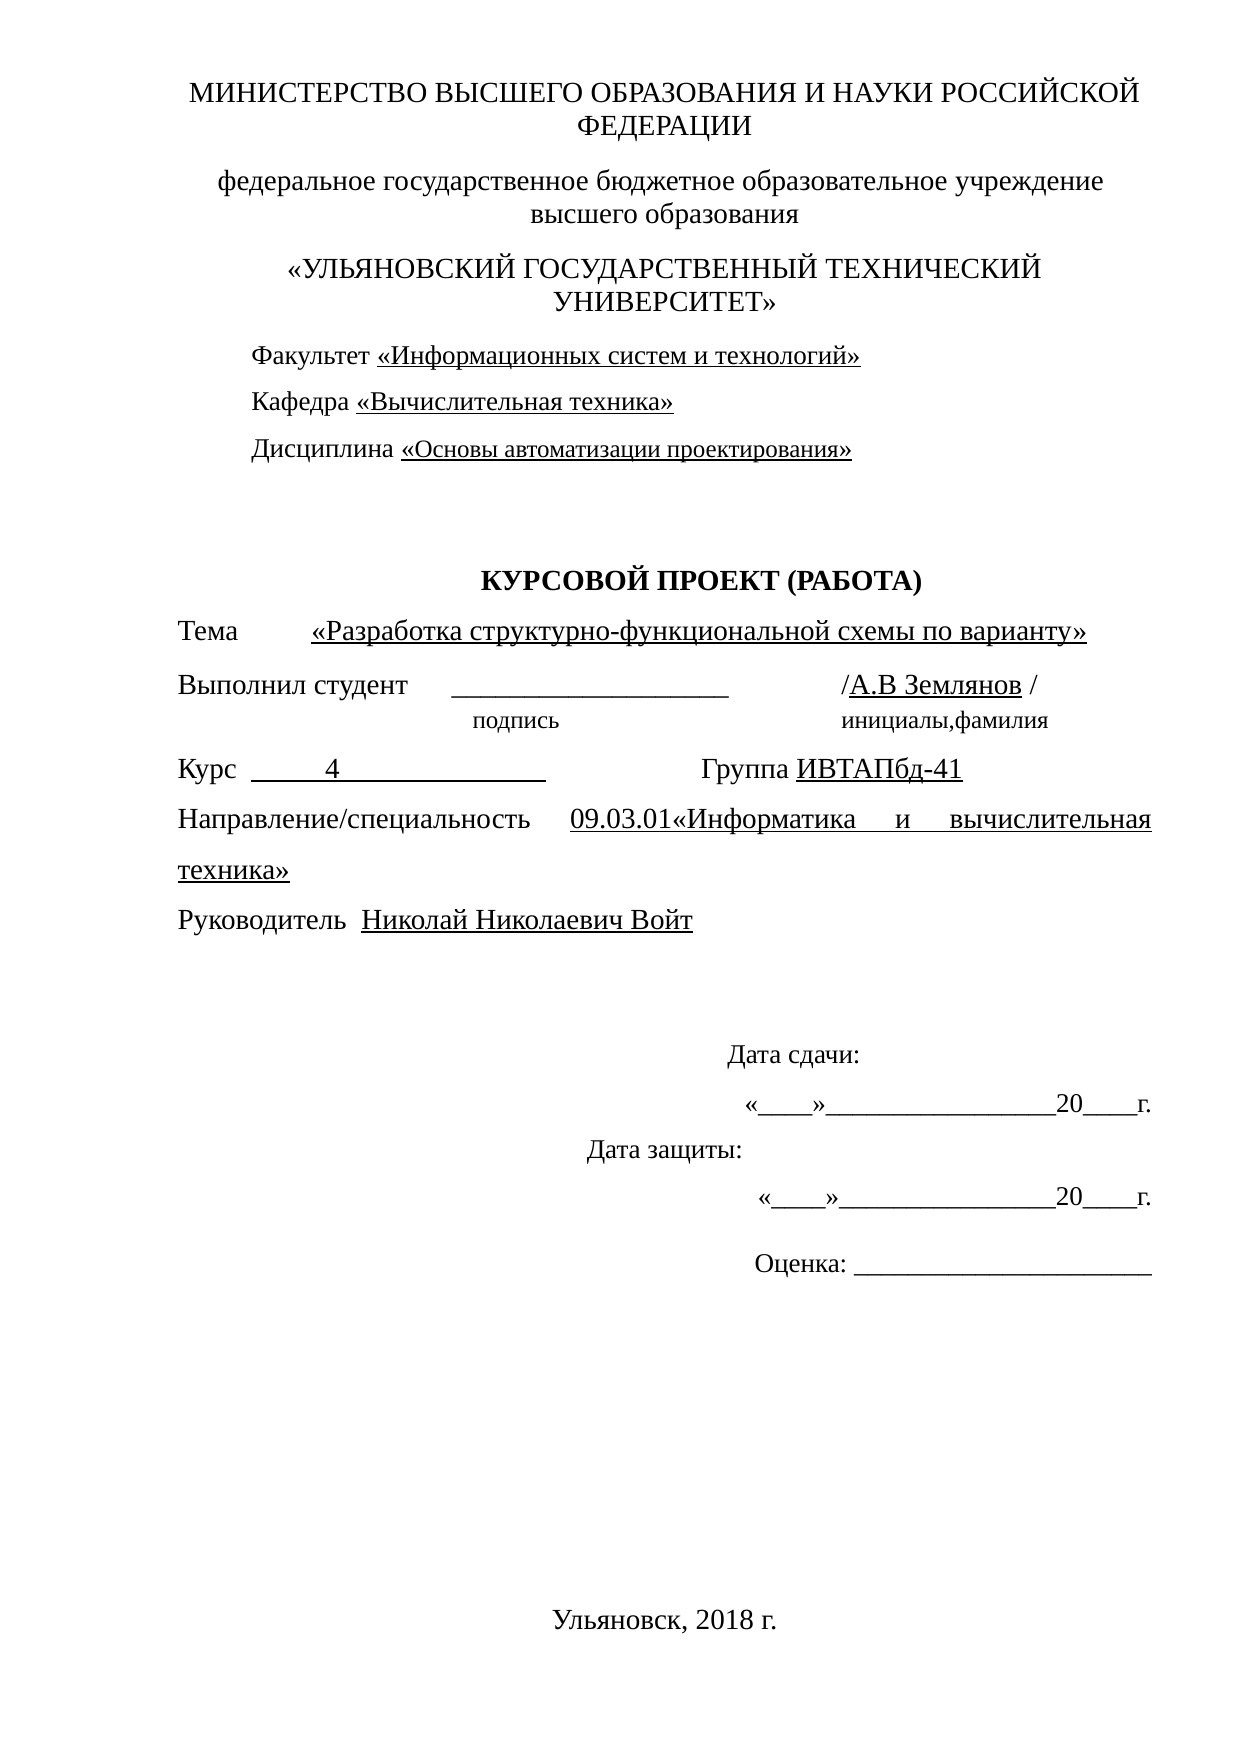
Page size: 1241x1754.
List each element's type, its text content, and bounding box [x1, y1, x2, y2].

text Оценка: ______________________ [177, 1248, 1152, 1279]
text Дисциплина «Основы автоматизации проектирования» [177, 432, 1152, 463]
text МИНИСТЕРСТВО ВЫСШЕГО ОБРАЗОВАНИЯ И НАУКИ РОССИЙСКОЙ ФЕДЕРАЦИИ [177, 75, 1152, 142]
text Направление/специальность 09.03.01«Информатика и вычислительная техника» [177, 802, 1152, 885]
text Ульянoвcк, 2018 г. [177, 1602, 1152, 1636]
text «____»_________________20____г. [177, 1087, 1152, 1118]
text федеральное государственное бюджетное образовательное учреждение высшего образования [177, 163, 1152, 230]
text Дата сдачи: [177, 1036, 1152, 1070]
text Кафедра «Вычислительная техника» [177, 385, 1152, 417]
text Руководитель Николай Николаевич Войт [177, 902, 1152, 936]
text КУРСОВОЙ ПРОЕКТ (РАБОТА) [177, 563, 1152, 596]
text Курс 4 Группа ИВТАПбд-41 [177, 751, 1152, 785]
text «УЛЬЯНОВСКИЙ ГОСУДАРСТВЕННЫЙ ТЕХНИЧЕСКИЙ УНИВЕРСИТЕТ» [177, 251, 1152, 318]
text «____»________________20____г. [177, 1180, 1152, 1211]
text подпись инициалы,фамилия [177, 701, 1152, 734]
text Выполнил студент ___________________ /А.В Землянов / [177, 667, 1152, 701]
text Факультет «Информационных систем и технологий» [177, 339, 1152, 370]
text Дата защиты: [177, 1133, 1152, 1164]
text Тема «Разработка структурно-функциональной схемы по варианту» [177, 613, 1152, 647]
